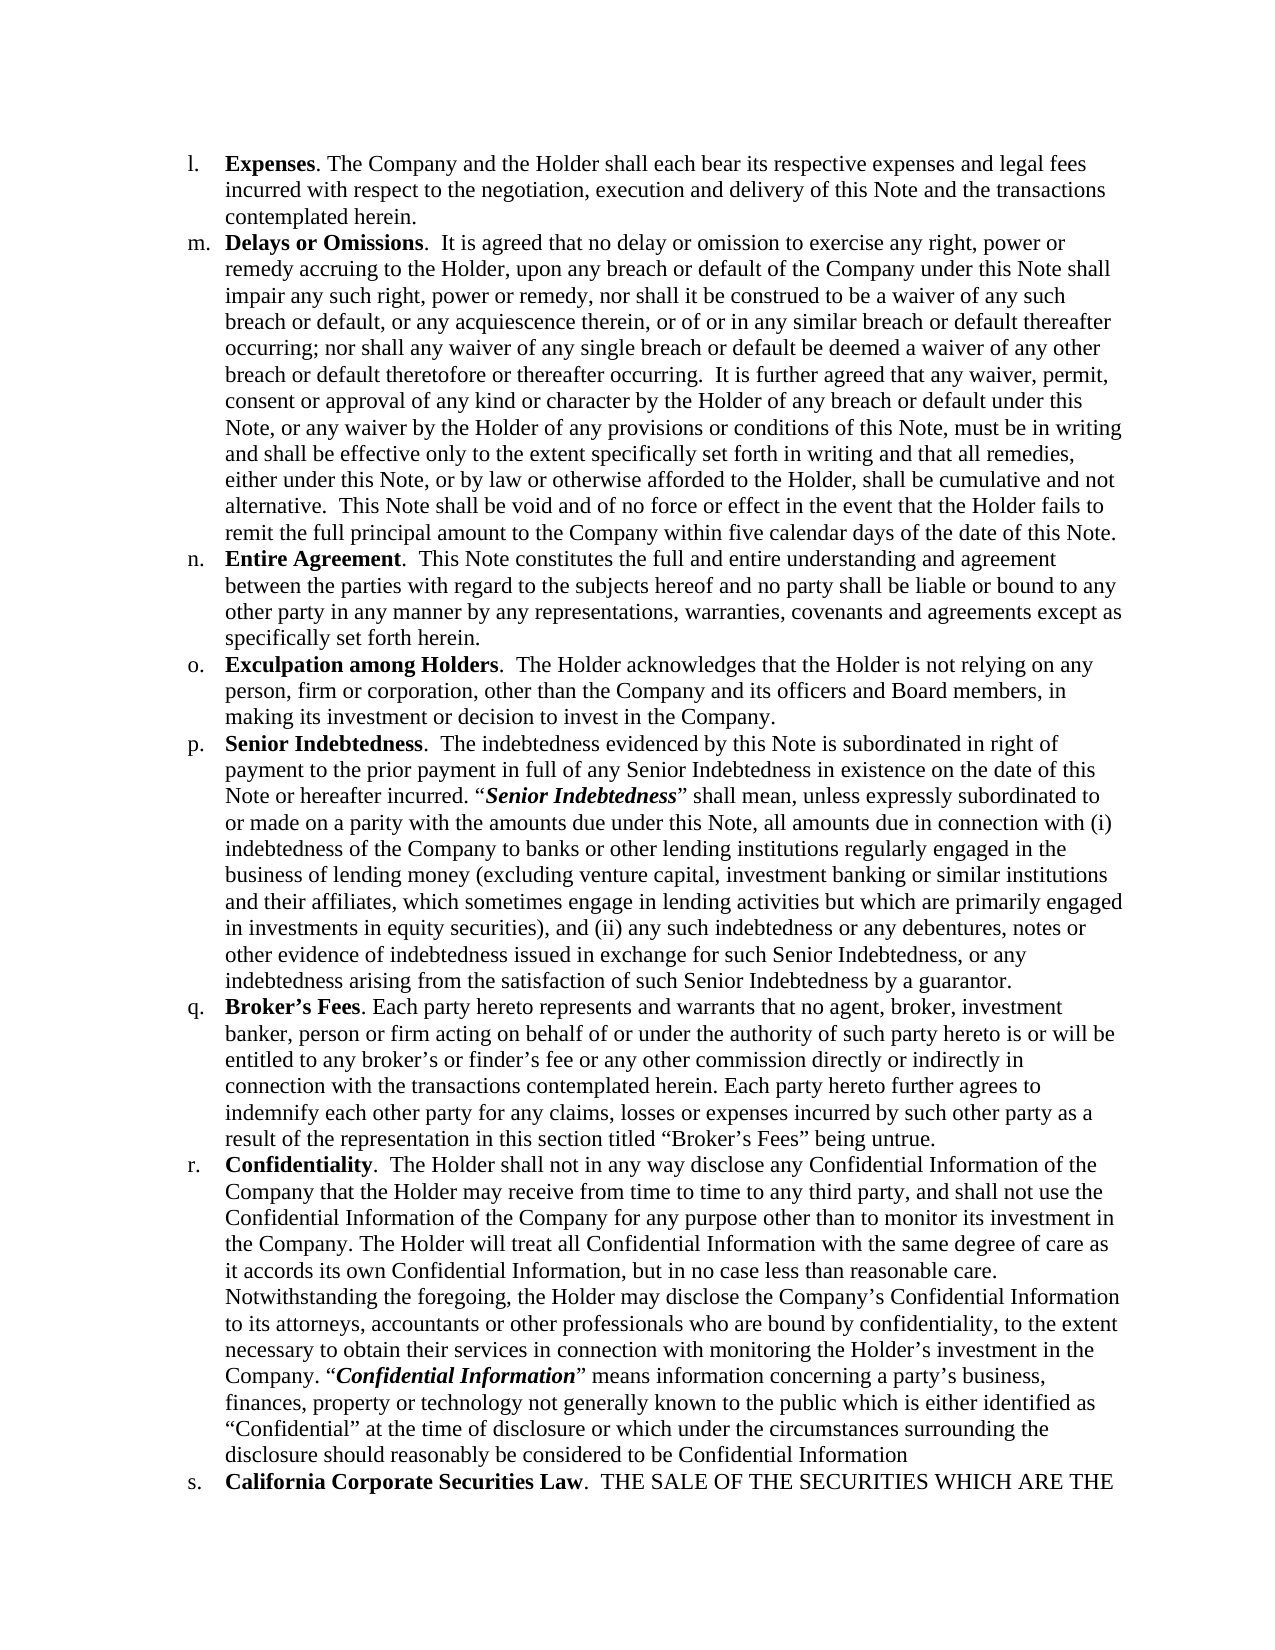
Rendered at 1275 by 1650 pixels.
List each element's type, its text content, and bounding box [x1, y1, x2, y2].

list Senior Indebtedness. The indebtedness evidenced by this Note is subordinated in right of payment to the prior payment in full of any Senior Indebtedness in existence on the date of this Note or hereafter incurred. “Senior Indebtedness” shall mean, unless expressly subordinated to or made on a parity with the amounts due under this Note, all amounts due in connection with (i) indebtedness of the Company to banks or other lending institutions regularly engaged in the business of lending money (excluding venture capital, investment banking or similar institutions and their affiliates, which sometimes engage in lending activities but which are primarily engaged in investments in equity securities), and (ii) any such indebtedness or any debentures, notes or other evidence of indebtedness issued in exchange for such Senior Indebtedness, or any indebtedness arising from the satisfaction of such Senior Indebtedness by a guarantor. [187, 730, 1125, 993]
list Exculpation among Holders. The Holder acknowledges that the Holder is not relying on any person, firm or corporation, other than the Company and its officers and Board members, in making its investment or decision to invest in the Company. [187, 651, 1125, 730]
list California Corporate Securities Law. THE SALE OF THE SECURITIES WHICH ARE THE [187, 1468, 1125, 1494]
list Broker’s Fees. Each party hereto represents and warrants that no agent, broker, investment banker, person or firm acting on behalf of or under the authority of such party hereto is or will be entitled to any broker’s or finder’s fee or any other commission directly or indirectly in connection with the transactions contemplated herein. Each party hereto further agrees to indemnify each other party for any claims, losses or expenses incurred by such other party as a result of the representation in this section titled “Broker’s Fees” being untrue. [187, 993, 1125, 1151]
list Expenses. The Company and the Holder shall each bear its respective expenses and legal fees incurred with respect to the negotiation, execution and delivery of this Note and the transactions contemplated herein. [187, 150, 1125, 229]
list Entire Agreement. This Note constitutes the full and entire understanding and agreement between the parties with regard to the subjects hereof and no party shall be liable or bound to any other party in any manner by any representations, warranties, covenants and agreements except as specifically set forth herein. [187, 545, 1125, 651]
list Delays or Omissions. It is agreed that no delay or omission to exercise any right, power or remedy accruing to the Holder, upon any breach or default of the Company under this Note shall impair any such right, power or remedy, nor shall it be construed to be a waiver of any such breach or default, or any acquiescence therein, or of or in any similar breach or default thereafter occurring; nor shall any waiver of any single breach or default be deemed a waiver of any other breach or default theretofore or thereafter occurring. It is further agreed that any waiver, permit, consent or approval of any kind or character by the Holder of any breach or default under this Note, or any waiver by the Holder of any provisions or conditions of this Note, must be in writing and shall be effective only to the extent specifically set forth in writing and that all remedies, either under this Note, or by law or otherwise afforded to the Holder, shall be cumulative and not alternative. This Note shall be void and of no force or effect in the event that the Holder fails to remit the full principal amount to the Company within five calendar days of the date of this Note. [187, 229, 1125, 545]
list Confidentiality. The Holder shall not in any way disclose any Confidential Information of the Company that the Holder may receive from time to time to any third party, and shall not use the Confidential Information of the Company for any purpose other than to monitor its investment in the Company. The Holder will treat all Confidential Information with the same degree of care as it accords its own Confidential Information, but in no case less than reasonable care. Notwithstanding the foregoing, the Holder may disclose the Company’s Confidential Information to its attorneys, accountants or other professionals who are bound by confidentiality, to the extent necessary to obtain their services in connection with monitoring the Holder’s investment in the Company. “Confidential Information” means information concerning a party’s business, finances, property or technology not generally known to the public which is either identified as “Confidential” at the time of disclosure or which under the circumstances surrounding the disclosure should reasonably be considered to be Confidential Information [187, 1151, 1125, 1468]
